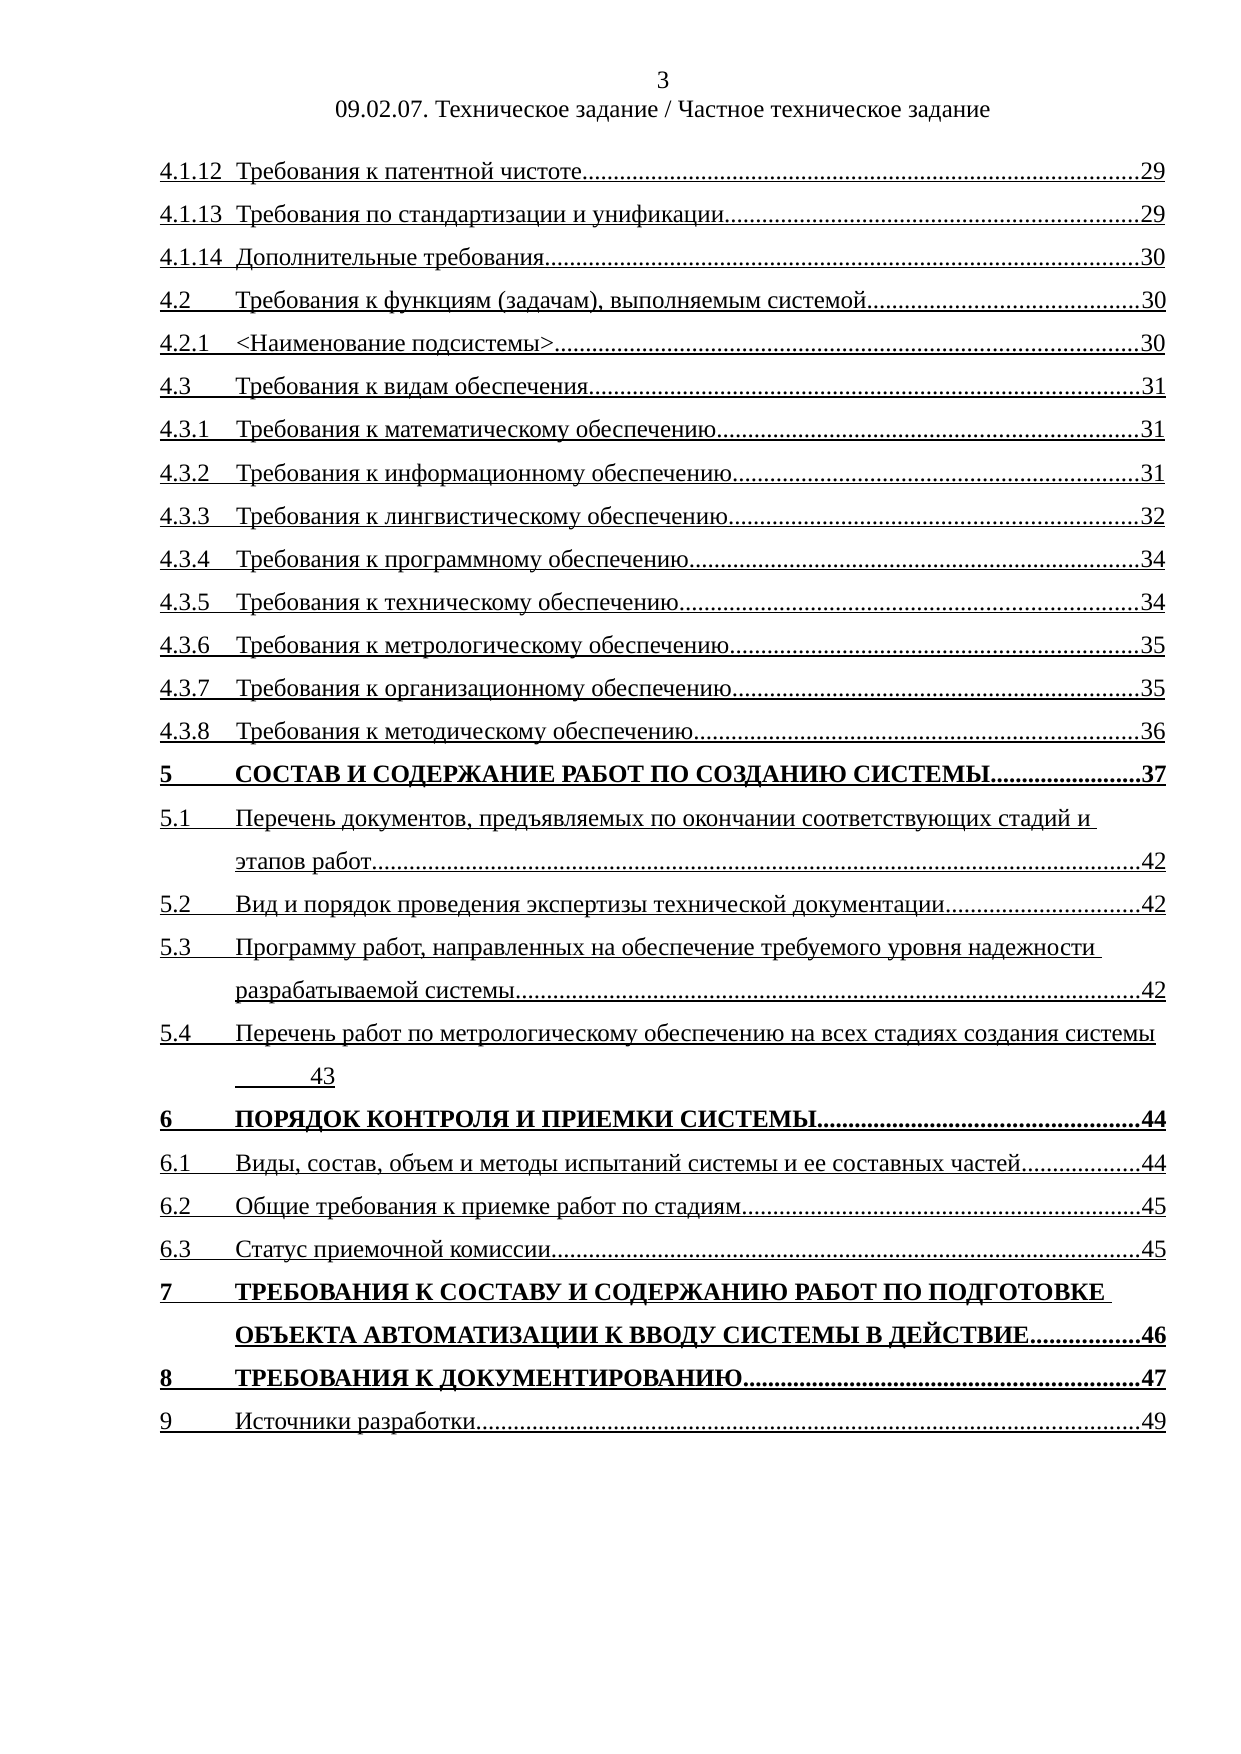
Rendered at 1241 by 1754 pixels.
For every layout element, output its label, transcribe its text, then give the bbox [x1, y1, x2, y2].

text 4.3.5 Требования к техническому обеспечению 34 [159, 587, 1166, 616]
text 6.2 Общие требования к приемке работ по стадиям 45 [159, 1191, 1166, 1216]
text 4.3.7 Требования к организационному обеспечению 35 [159, 673, 1166, 702]
text 9 Источники разработки 49 [159, 1406, 1166, 1431]
text 4.1.14 Дополнительные требования 30 [159, 242, 1166, 271]
text 5 Состав и содержание работ по созданию системы 37 [159, 759, 1166, 784]
text 5.4 Перечень работ по метрологическому обеспечению на всех стадиях создания системы 43 [159, 1018, 1166, 1090]
text 4.3.6 Требования к метрологическому обеспечению 35 [159, 630, 1166, 659]
text 4.3.3 Требования к лингвистическому обеспечению 32 [159, 501, 1166, 529]
text 4.2 Требования к функциям (задачам), выполняемым системой 30 [159, 285, 1166, 310]
text 4.1.12 Требования к патентной чистоте 29 [159, 156, 1166, 184]
text 8 Требования к документированию 47 [159, 1363, 1166, 1388]
text 5.2 Вид и порядок проведения экспертизы технической документации 42 [159, 889, 1166, 914]
text 4.3 Требования к видам обеспечения 31 [159, 371, 1166, 396]
text 4.3.8 Требования к методическому обеспечению 36 [159, 716, 1166, 745]
text 4.1.13 Требования по стандартизации и унификации 29 [159, 199, 1166, 228]
text 4.3.1 Требования к математическому обеспечению 31 [159, 414, 1166, 443]
text 6 Порядок контроля и приемки системы 44 [159, 1104, 1166, 1129]
text 7 Требования к составу и содержанию работ по подготовке объекта автоматизации к вводу системы в действие 46 [159, 1277, 1166, 1349]
text 4.2.1 <Наименование подсистемы> 30 [159, 328, 1166, 357]
text 4.3.2 Требования к информационному обеспечению 31 [159, 458, 1166, 486]
text 6.1 Виды, состав, объем и методы испытаний системы и ее составных частей 44 [159, 1148, 1166, 1173]
text 5.1 Перечень документов, предъявляемых по окончании соответствующих стадий и этапов работ 42 [159, 803, 1166, 874]
text 6.3 Статус приемочной комиссии 45 [159, 1234, 1166, 1259]
text 4.3.4 Требования к программному обеспечению 34 [159, 544, 1166, 573]
text 5.3 Программу работ, направленных на обеспечение требуемого уровня надежности разрабатываемой системы 42 [159, 932, 1166, 1004]
